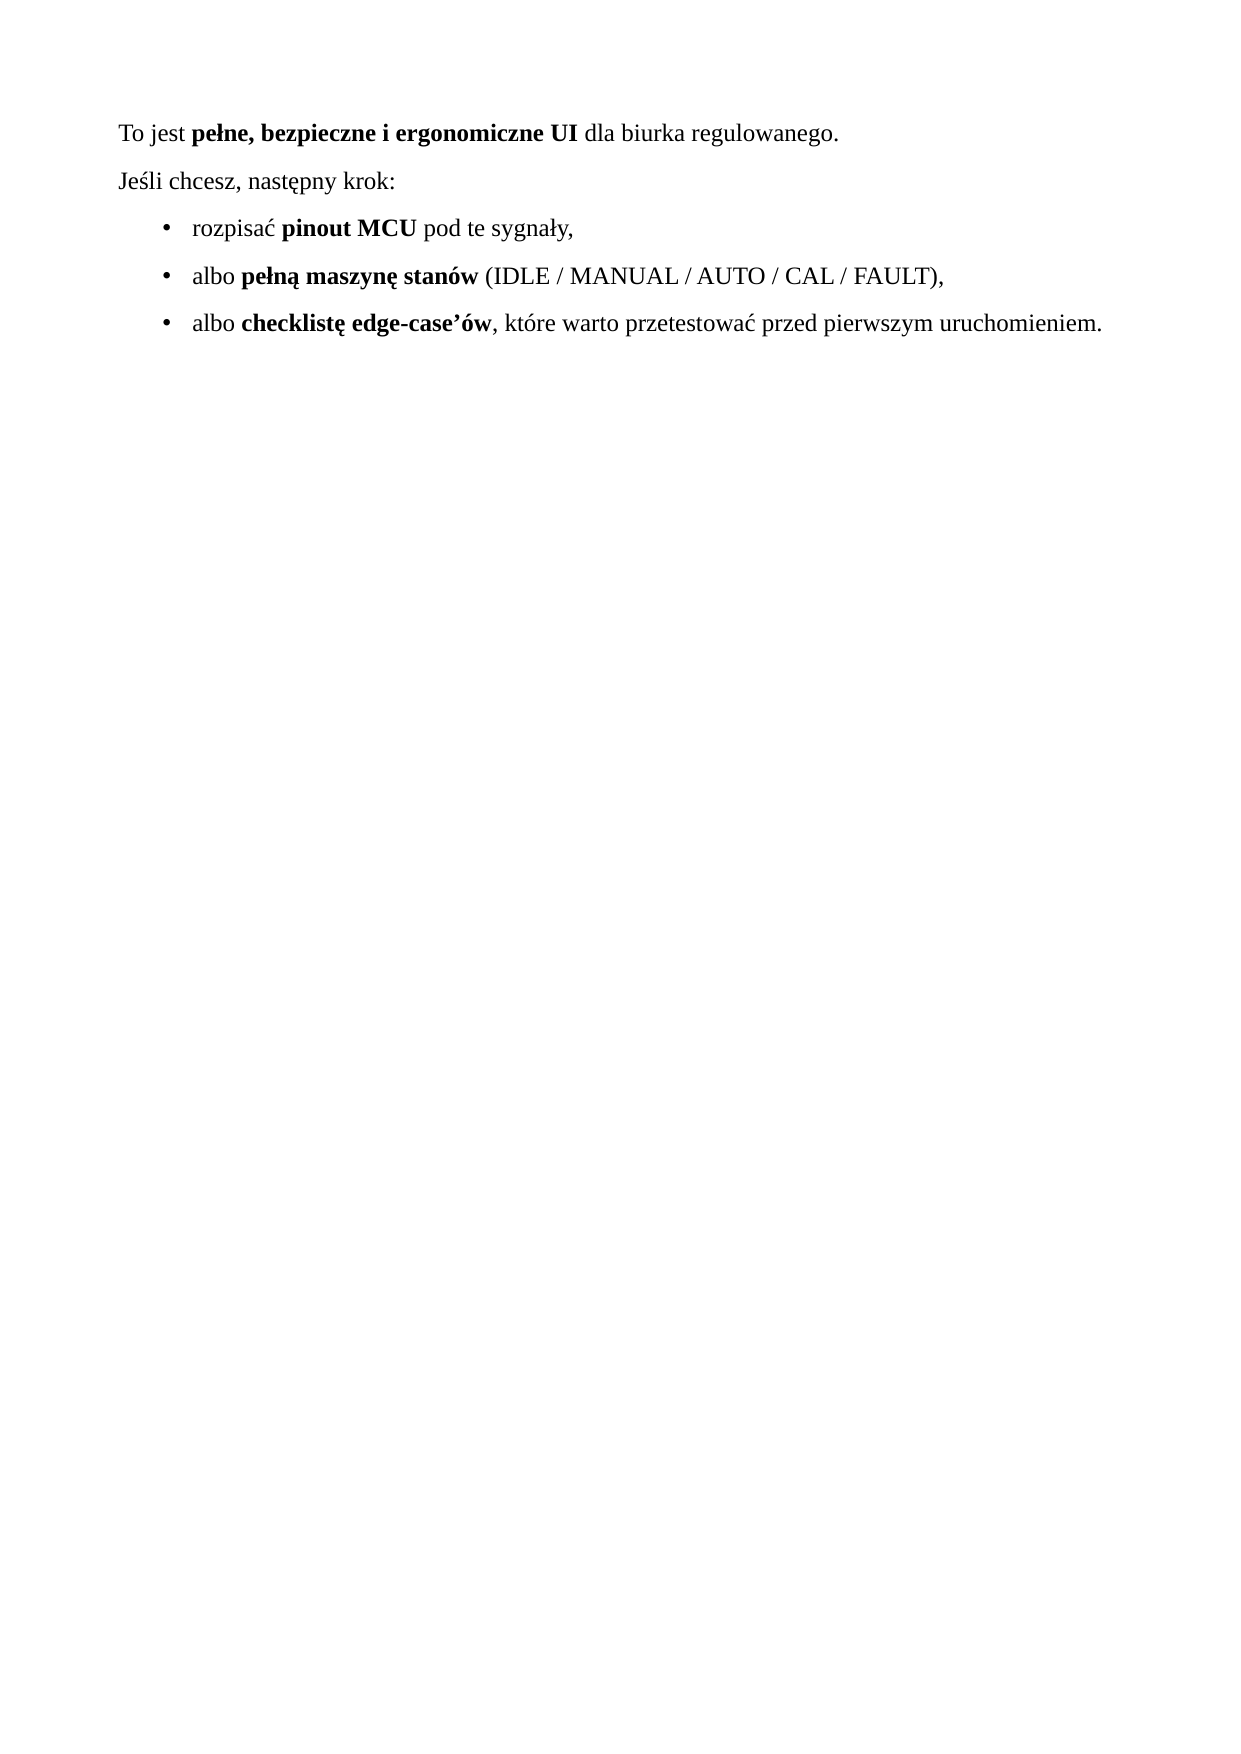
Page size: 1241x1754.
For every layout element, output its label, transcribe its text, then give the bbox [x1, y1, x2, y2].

list albo pełną maszynę stanów (IDLE / MANUAL / AUTO / CAL / FAULT), [162, 261, 1122, 290]
text To jest pełne, bezpieczne i ergonomiczne UI dla biurka regulowanego. [118, 118, 1122, 147]
list albo checklistę edge-case’ów, które warto przetestować przed pierwszym uruchomieniem. [162, 308, 1122, 337]
list rozpisać pinout MCU pod te sygnały, [162, 213, 1122, 242]
text Jeśli chcesz, następny krok: [118, 166, 1122, 194]
